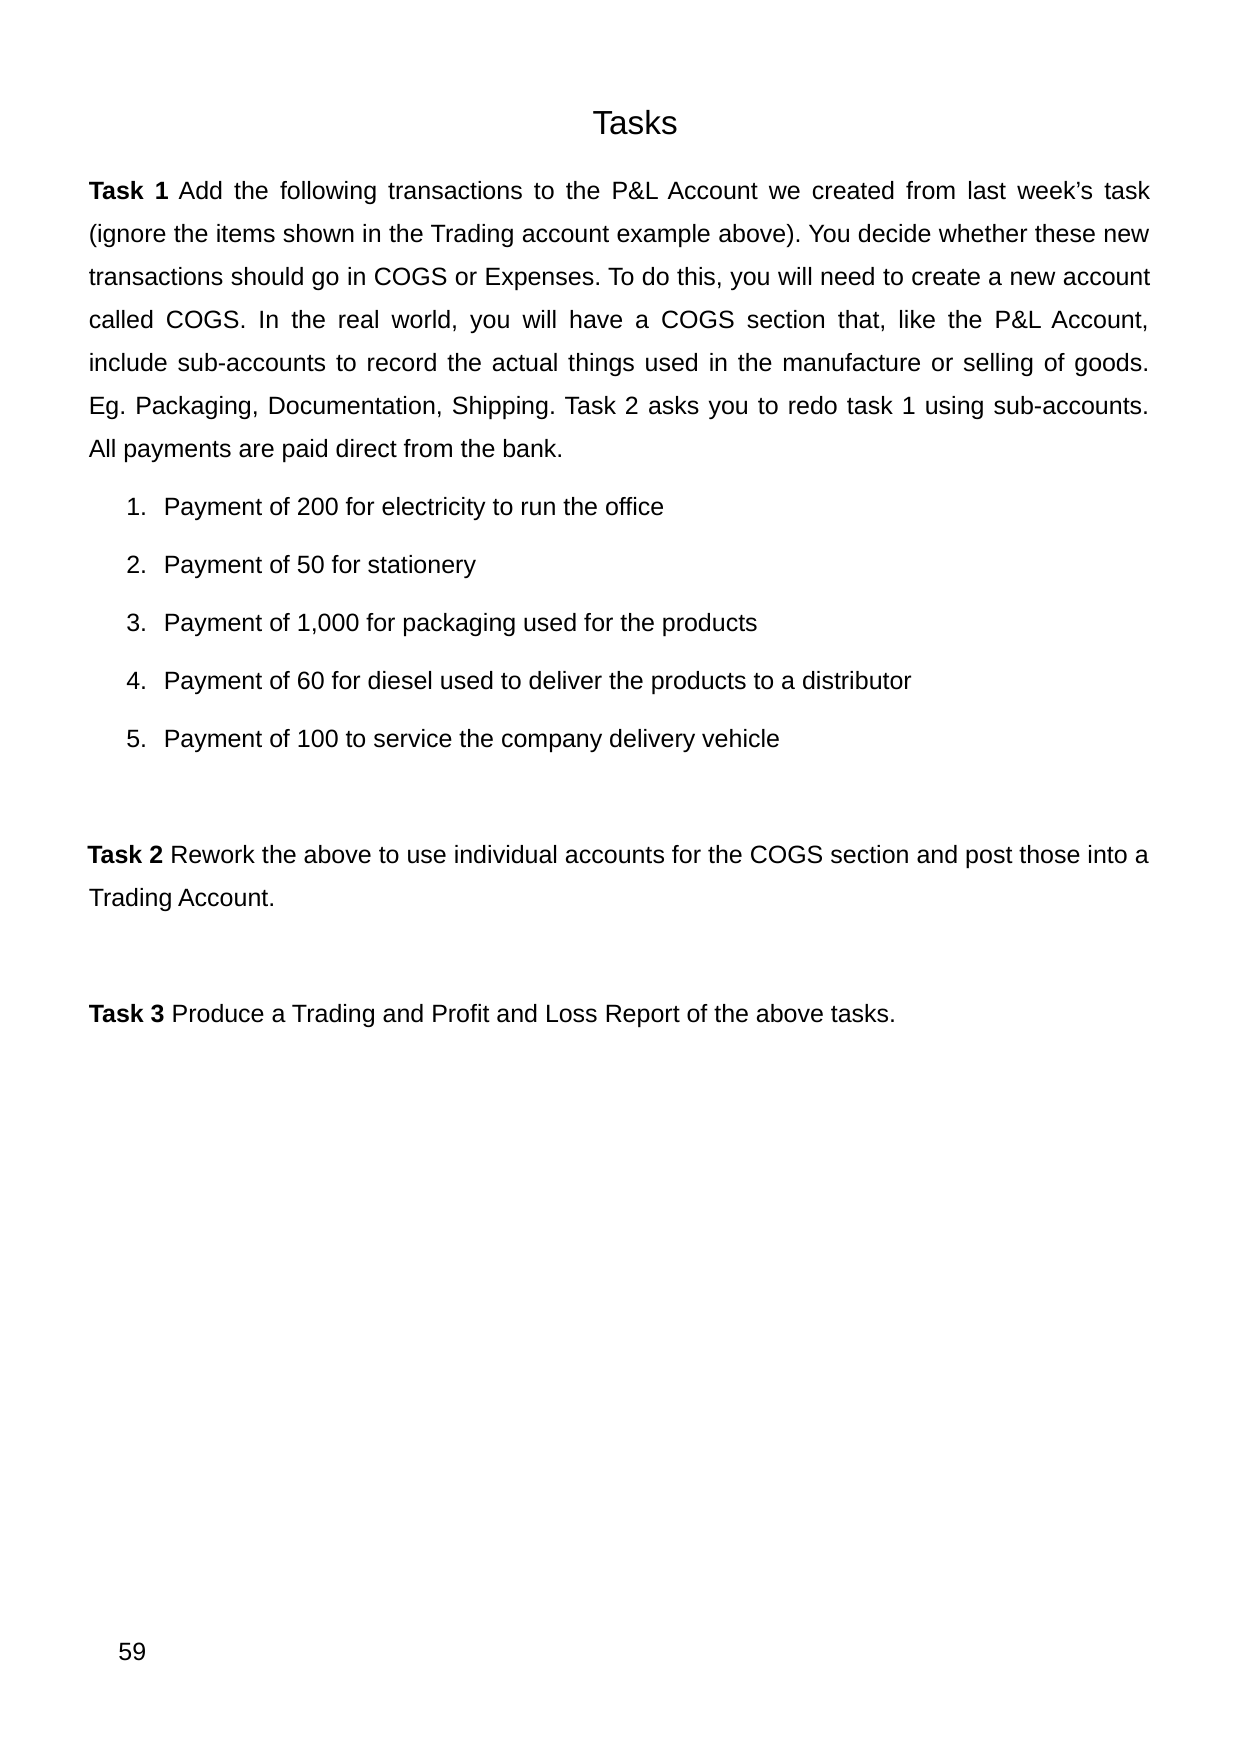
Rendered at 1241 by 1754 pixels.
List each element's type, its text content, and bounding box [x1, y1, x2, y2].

text Tasks [88, 103, 1152, 142]
list Payment of 1,000 for packaging used for the products [126, 608, 1152, 637]
list Payment of 100 to service the company delivery vehicle [126, 724, 1152, 753]
list Payment of 200 for electricity to run the office [126, 492, 1152, 521]
list Payment of 50 for stationery [126, 550, 1152, 579]
text Task 3 Produce a Trading and Profit and Loss Report of the above tasks. [88, 999, 1152, 1028]
text Task 2 Rework the above to use individual accounts for the COGS section and post those into a Trading Account. [87, 840, 1152, 912]
text Task 1 Add the following transactions to the P&L Account we created from last week’s task (ignore the items shown in the Trading account example above). You decide whether these new transactions should go in COGS or Expenses. To do this, you will need to create a new account called COGS. In the real world, you will have a COGS section that, like the P&L Account, include sub-accounts to record the actual things used in the manufacture or selling of goods. Eg. Packaging, Documentation, Shipping. Task 2 asks you to redo task 1 using sub-accounts. All payments are paid direct from the bank. [88, 176, 1152, 463]
list Payment of 60 for diesel used to deliver the products to a distributor [126, 666, 1152, 695]
